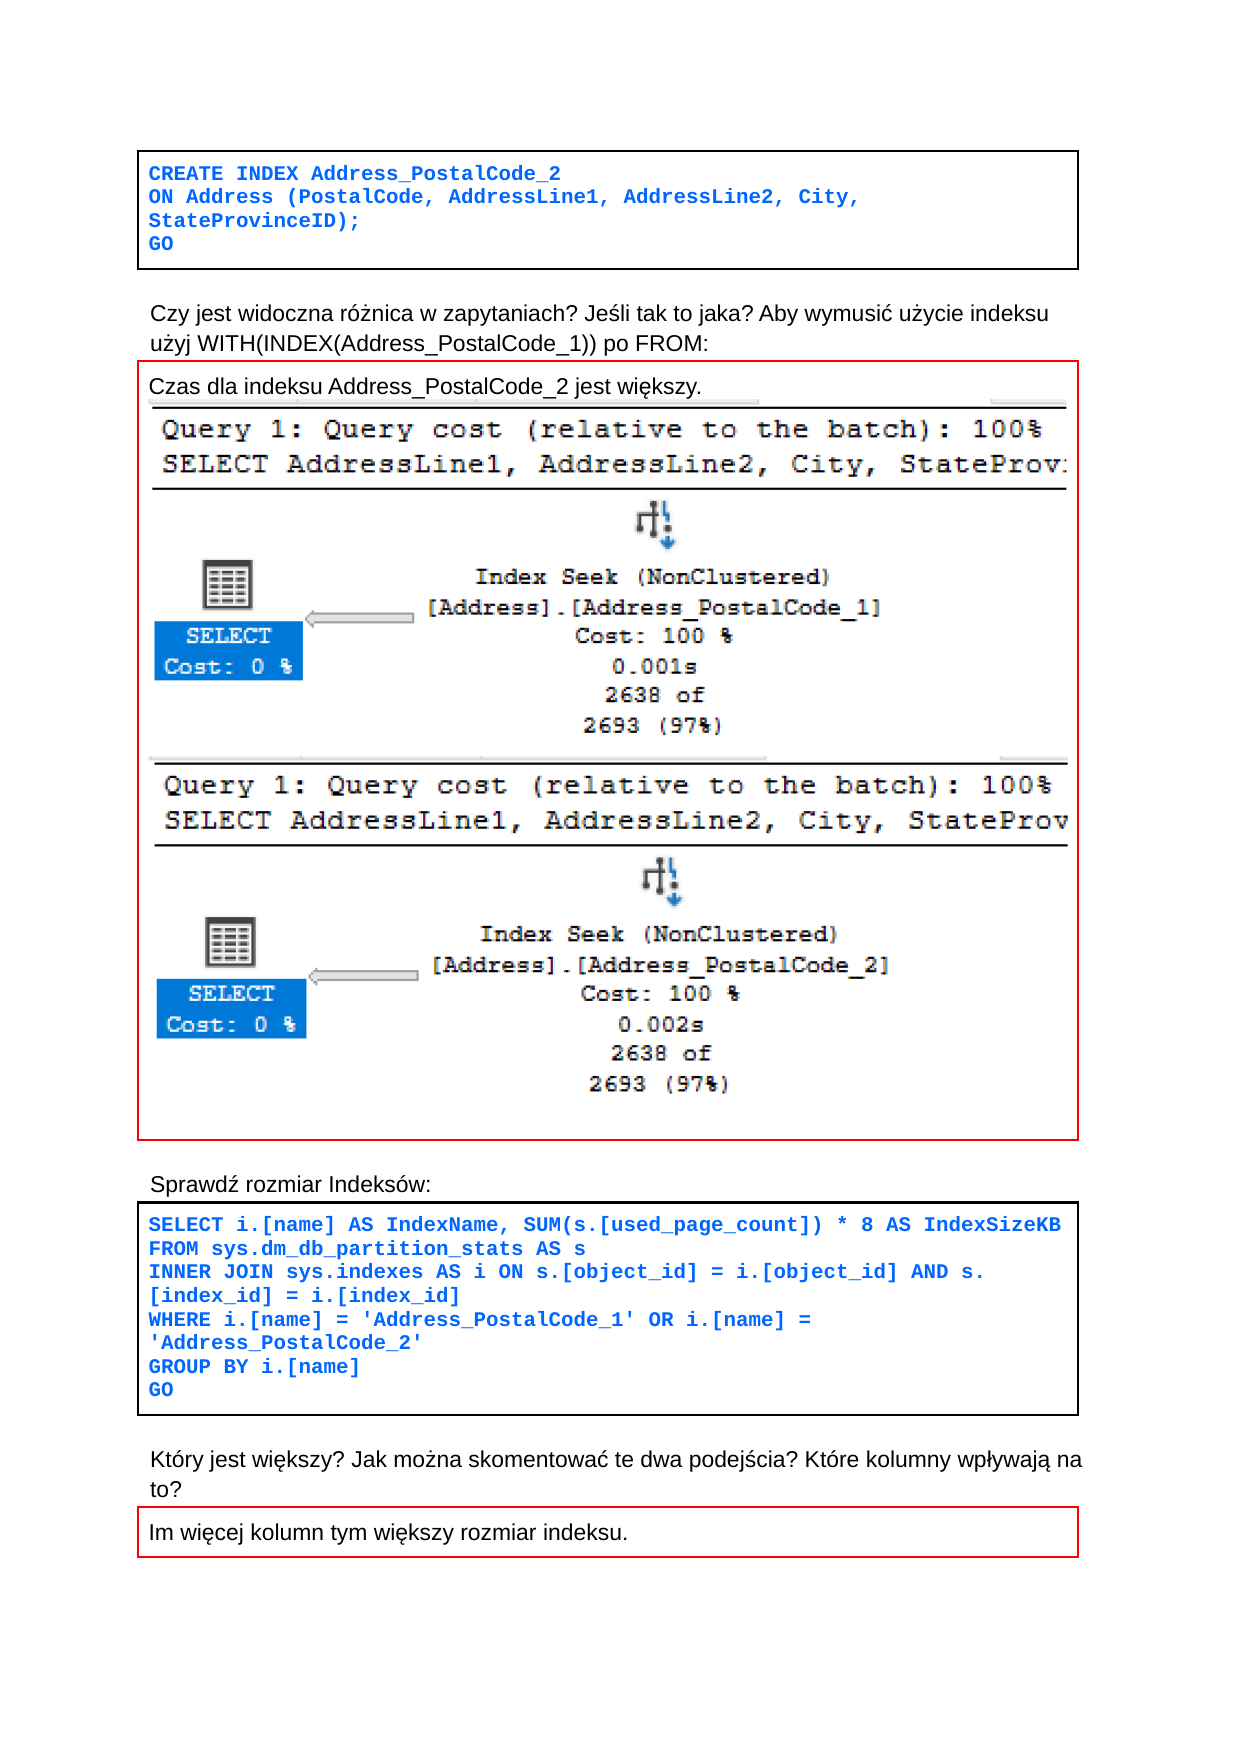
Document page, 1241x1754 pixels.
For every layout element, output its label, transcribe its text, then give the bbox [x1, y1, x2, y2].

table_header Im więcej kolumn tym większy rozmiar indeksu. [139, 1508, 1077, 1556]
table_header SELECT i.[name] AS IndexName, SUM(s.[used_page_count]) * 8 AS IndexSizeKB FROM sys.dm_db_partition_stats AS s INNER JOIN sys.indexes AS i ON s.[object_id] = i.[object_id] AND s.[index_id] = i.[index_id] WHERE i.[name] = 'Address_PostalCode_1' OR i.[name] = 'Address_PostalCode_2' GROUP BY i.[name] GO [139, 1204, 1077, 1413]
text Sprawdź rozmiar Indeksów: [150, 1171, 1090, 1198]
text Czy jest widoczna różnica w zapytaniach? Jeśli tak to jaka? Aby wymusić użycie indeksu użyj WITH(INDEX(Address_PostalCode_1)) po FROM: [150, 300, 1090, 356]
table_header Czas dla indeksu Address_PostalCode_2 jest większy. [139, 362, 1077, 1139]
table_header CREATE INDEX Address_PostalCode_2 ON Address (PostalCode, AddressLine1, AddressLine2, City, StateProvinceID); GO [139, 152, 1077, 267]
text Który jest większy? Jak można skomentować te dwa podejścia? Które kolumny wpływają na to? [150, 1446, 1090, 1502]
